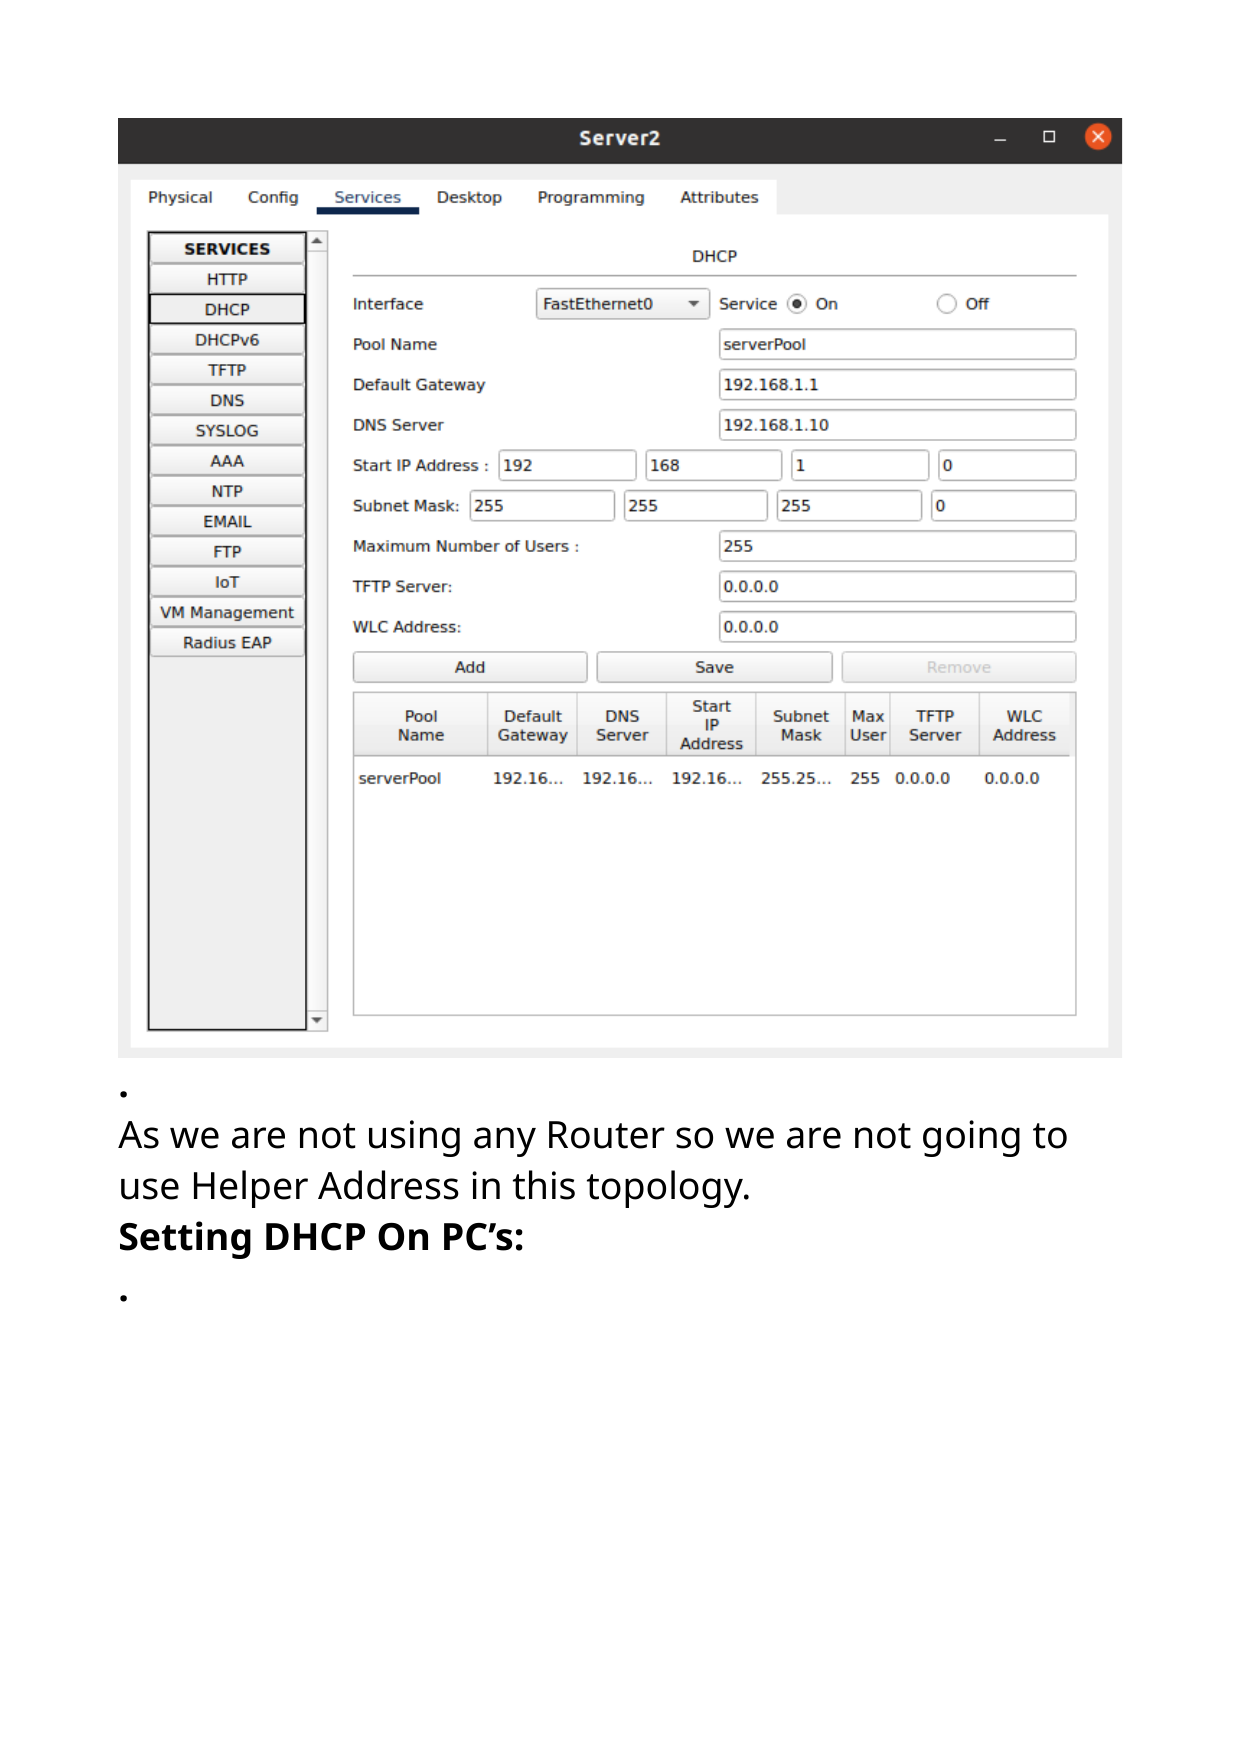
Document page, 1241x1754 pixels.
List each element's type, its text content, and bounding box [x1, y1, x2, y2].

text As we are not using any Router so we are not going to use Helper Address in this topology. [118, 1108, 1122, 1210]
picture [118, 118, 1123, 1058]
text Setting DHCP On PC’s: [118, 1210, 1122, 1261]
text . [118, 1058, 1122, 1108]
text . [118, 1261, 1122, 1312]
